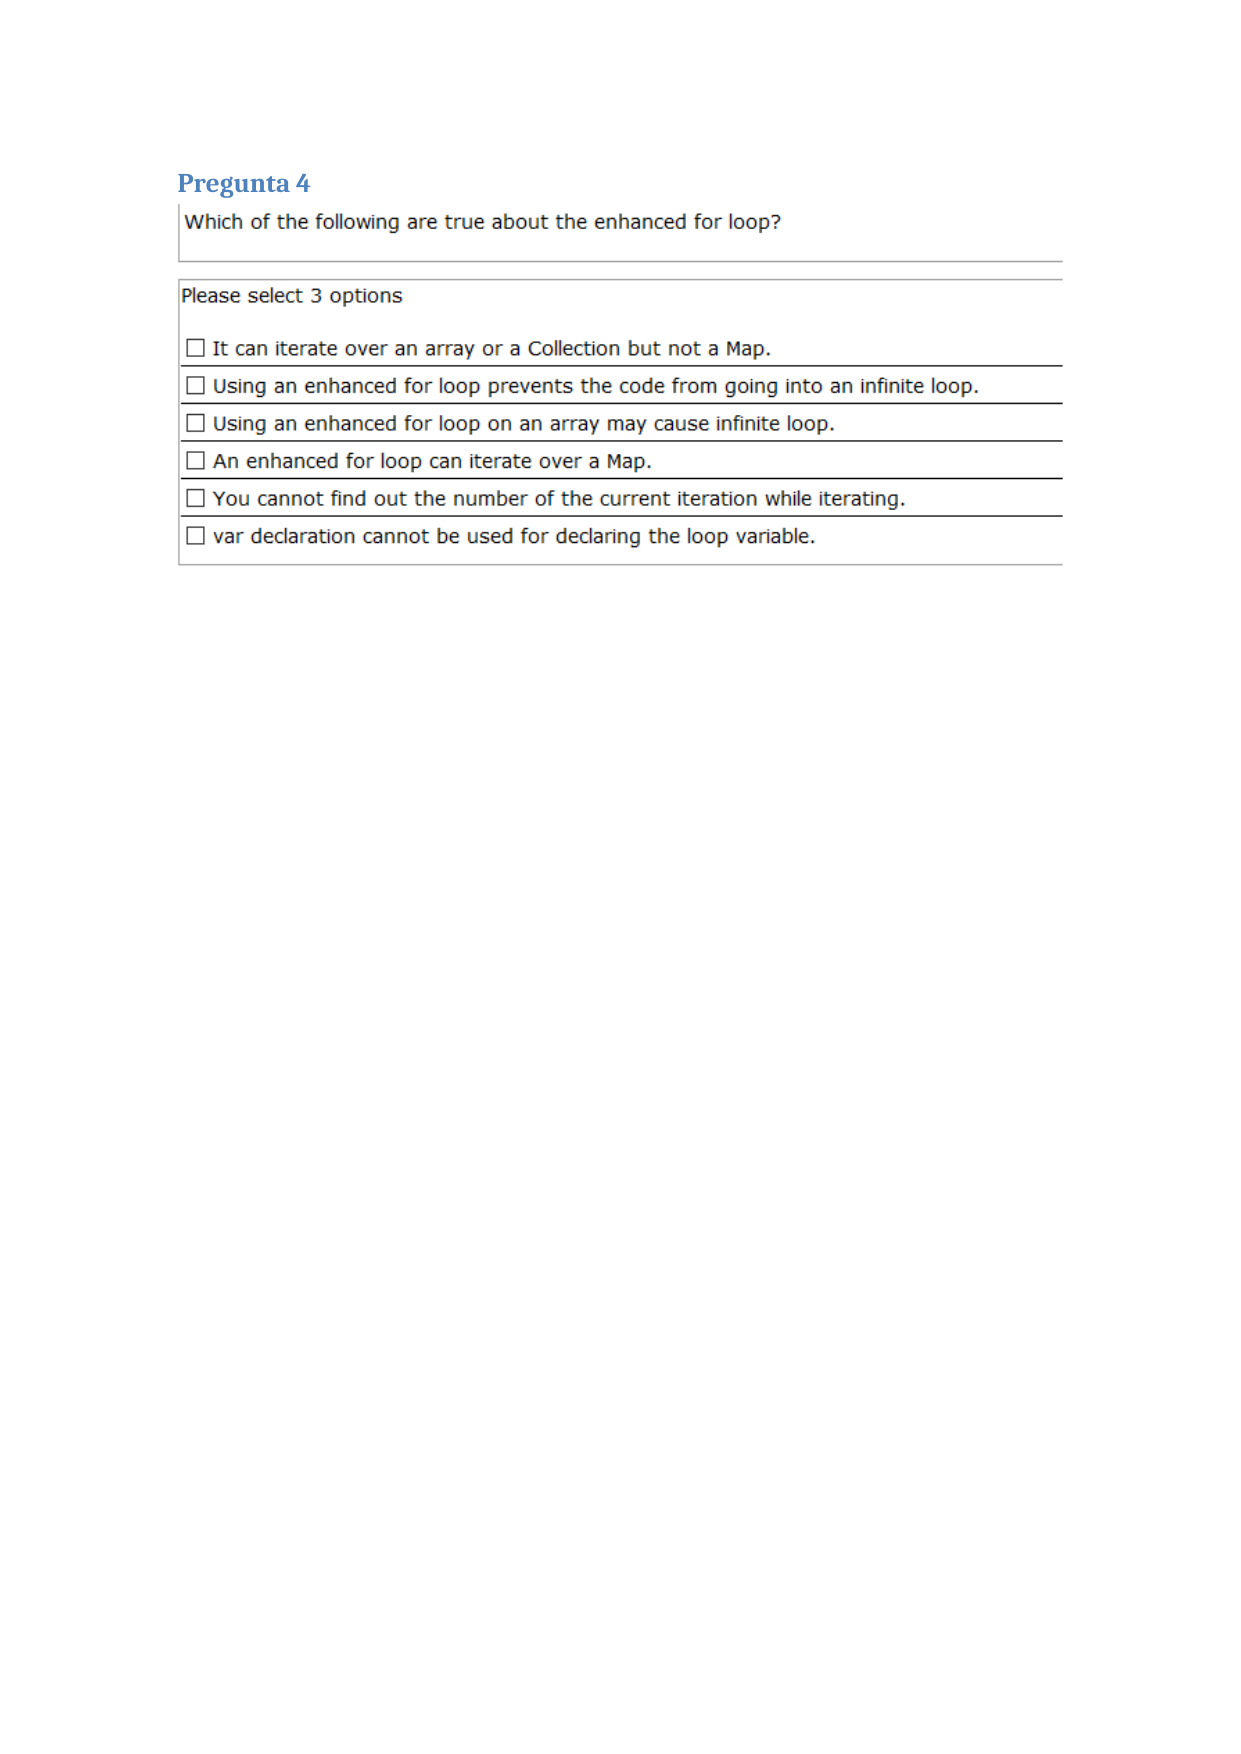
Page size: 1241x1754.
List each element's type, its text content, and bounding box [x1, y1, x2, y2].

subtitle Pregunta 4 [177, 168, 1063, 199]
picture [177, 204, 1063, 567]
